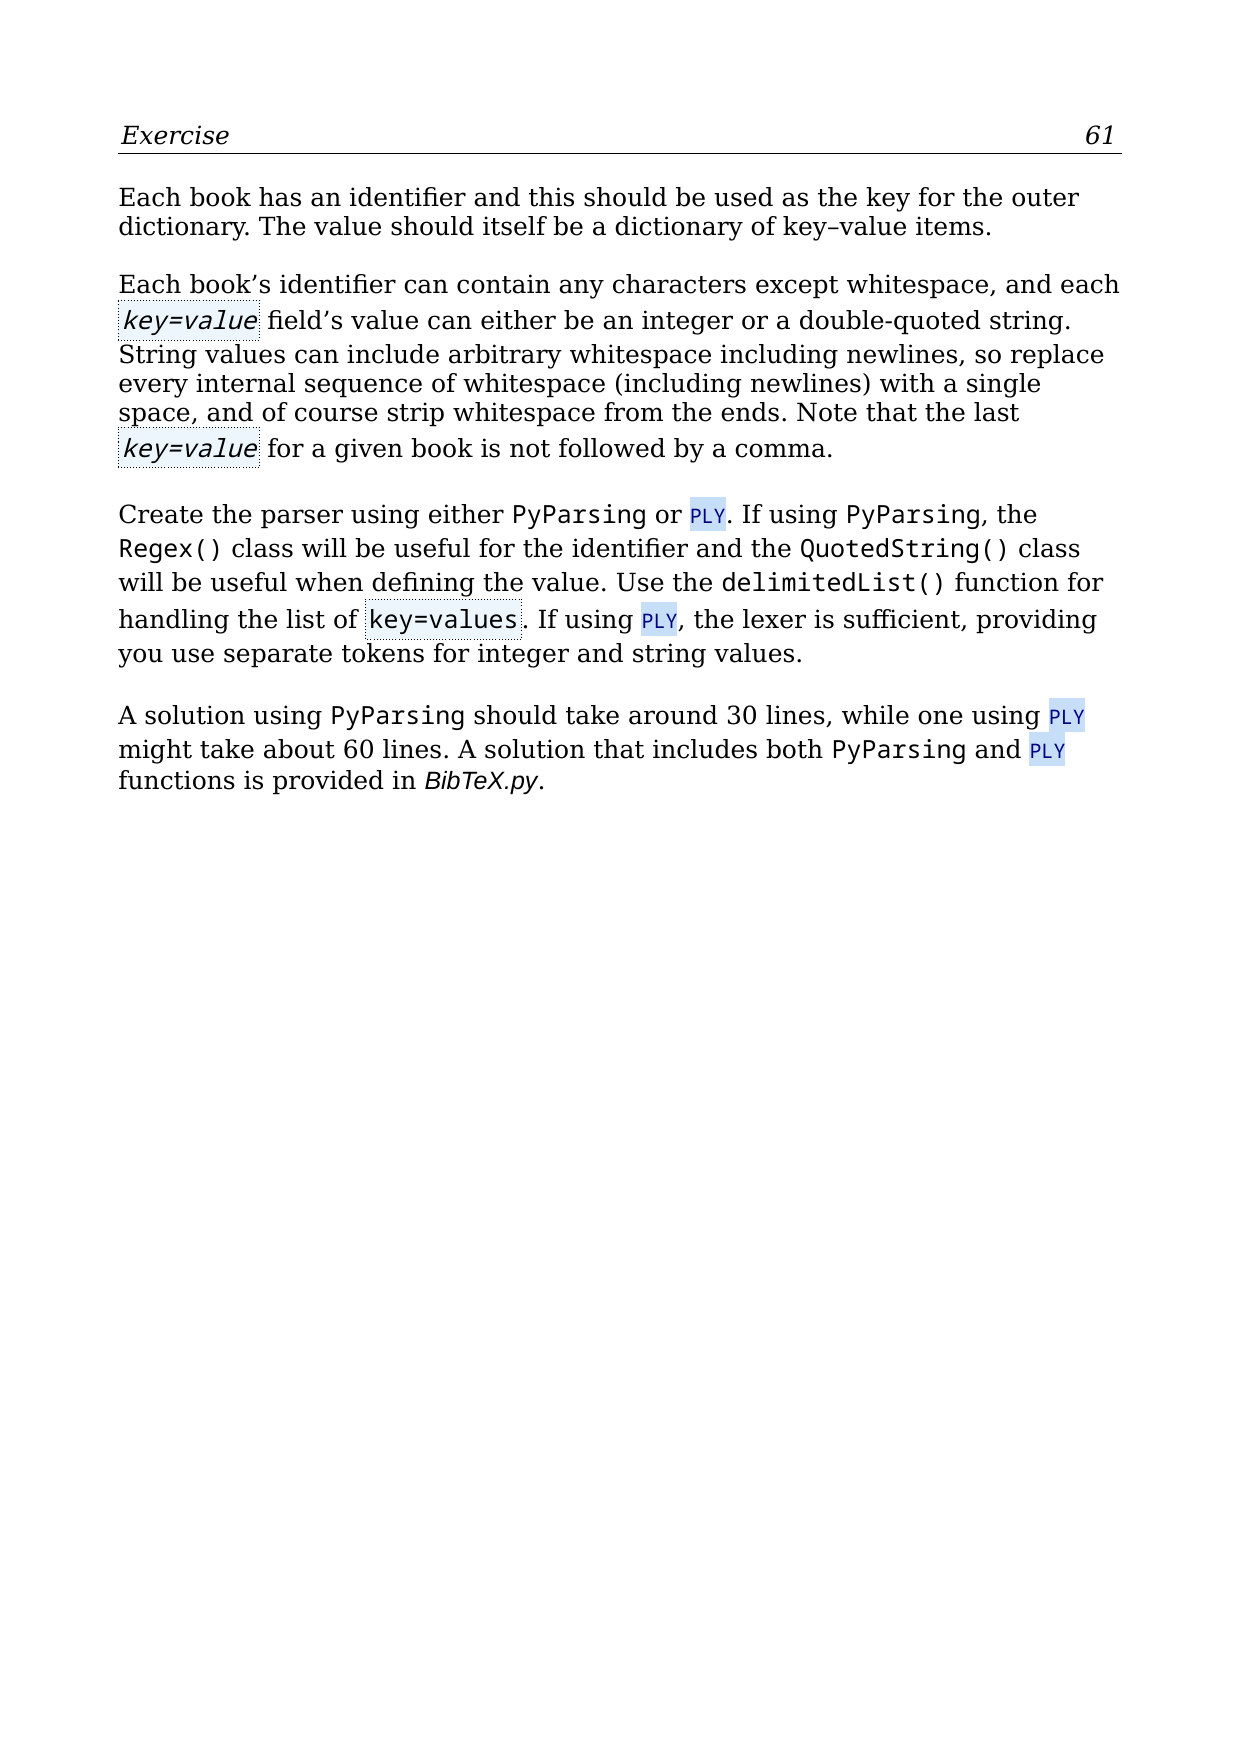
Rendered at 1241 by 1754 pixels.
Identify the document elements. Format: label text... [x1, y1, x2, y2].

text A solution using PyParsing should take around 30 lines, while one using ply might take about 60 lines. A solution that includes both PyParsing and ply functions is provided in BibTeX.py. [118, 698, 1122, 795]
text Create the parser using either PyParsing or ply. If using PyParsing, the Regex() class will be useful for the identifier and the QuotedString() class will be useful when defining the value. Use the delimitedList() function for handling the list of key=values. If using ply, the lexer is sufficient, providing you use separate tokens for integer and string values. [118, 497, 1122, 668]
text Each book has an identifier and this should be used as the key for the outer dictionary. The value should itself be a dictionary of key–value items. [118, 183, 1122, 241]
text Each book’s identifier can contain any characters except whitespace, and each key=value field’s value can either be an integer or a double-quoted string. String values can include arbitrary whitespace including newlines, so replace every internal sequence of whitespace (including newlines) with a single space, and of course strip whitespace from the ends. Note that the last key=value for a given book is not followed by a comma. [118, 271, 1122, 467]
